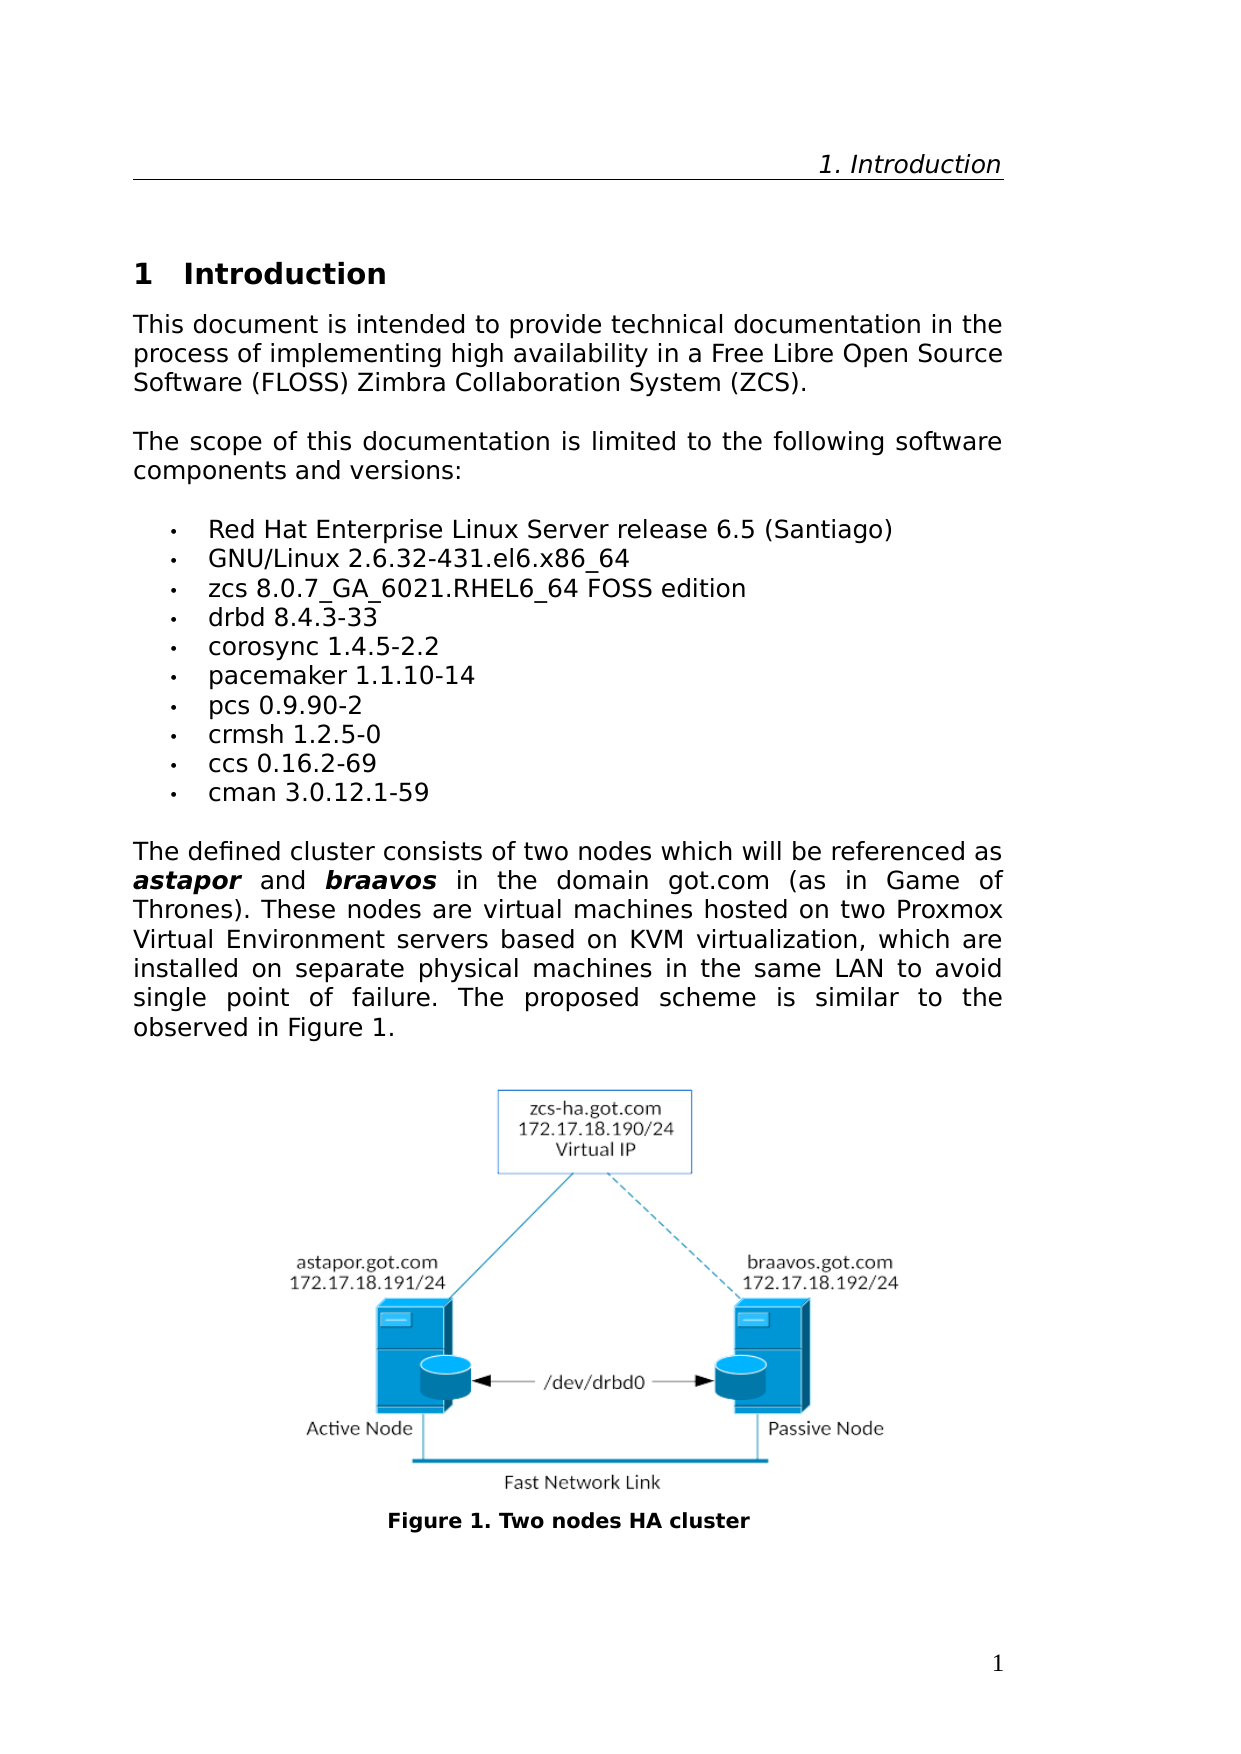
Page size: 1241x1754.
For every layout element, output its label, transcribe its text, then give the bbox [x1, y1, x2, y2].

list pacemaker 1.1.10-14 [170, 662, 1004, 691]
list ccs 0.16.2-69 [170, 749, 1004, 779]
list drbd 8.4.3-33 [170, 603, 1004, 632]
subtitle Introduction [133, 257, 704, 292]
list cman 3.0.12.1-59 [170, 779, 1004, 808]
text The defined cluster consists of two nodes which will be referenced as astapor and braavos in the domain got.com (as in Game of Thrones). These nodes are virtual machines hosted on two Proxmox Virtual Environment servers based on KVM virtualization, which are installed on separate physical machines in the same LAN to avoid single point of failure. The proposed scheme is similar to the observed in Figure 1. [133, 837, 1004, 1042]
list Red Hat Enterprise Linux Server release 6.5 (Santiago) [170, 515, 1004, 544]
list crmsh 1.2.5-0 [170, 720, 1004, 749]
list GNU/Linux 2.6.32-431.el6.x86_64 [170, 544, 1004, 574]
text This document is intended to provide technical documentation in the process of implementing high availability in a Free Libre Open Source Software (FLOSS) Zimbra Collaboration System (ZCS). [133, 310, 1004, 398]
list zcs 8.0.7_GA_6021.RHEL6_64 FOSS edition [170, 574, 1004, 603]
list pcs 0.9.90-2 [170, 691, 1004, 720]
text Figure 1. Two nodes HA cluster [133, 1072, 1004, 1534]
picture [222, 1070, 967, 1510]
text The scope of this documentation is limited to the following software components and versions: [133, 427, 1004, 486]
list corosync 1.4.5-2.2 [170, 632, 1004, 662]
